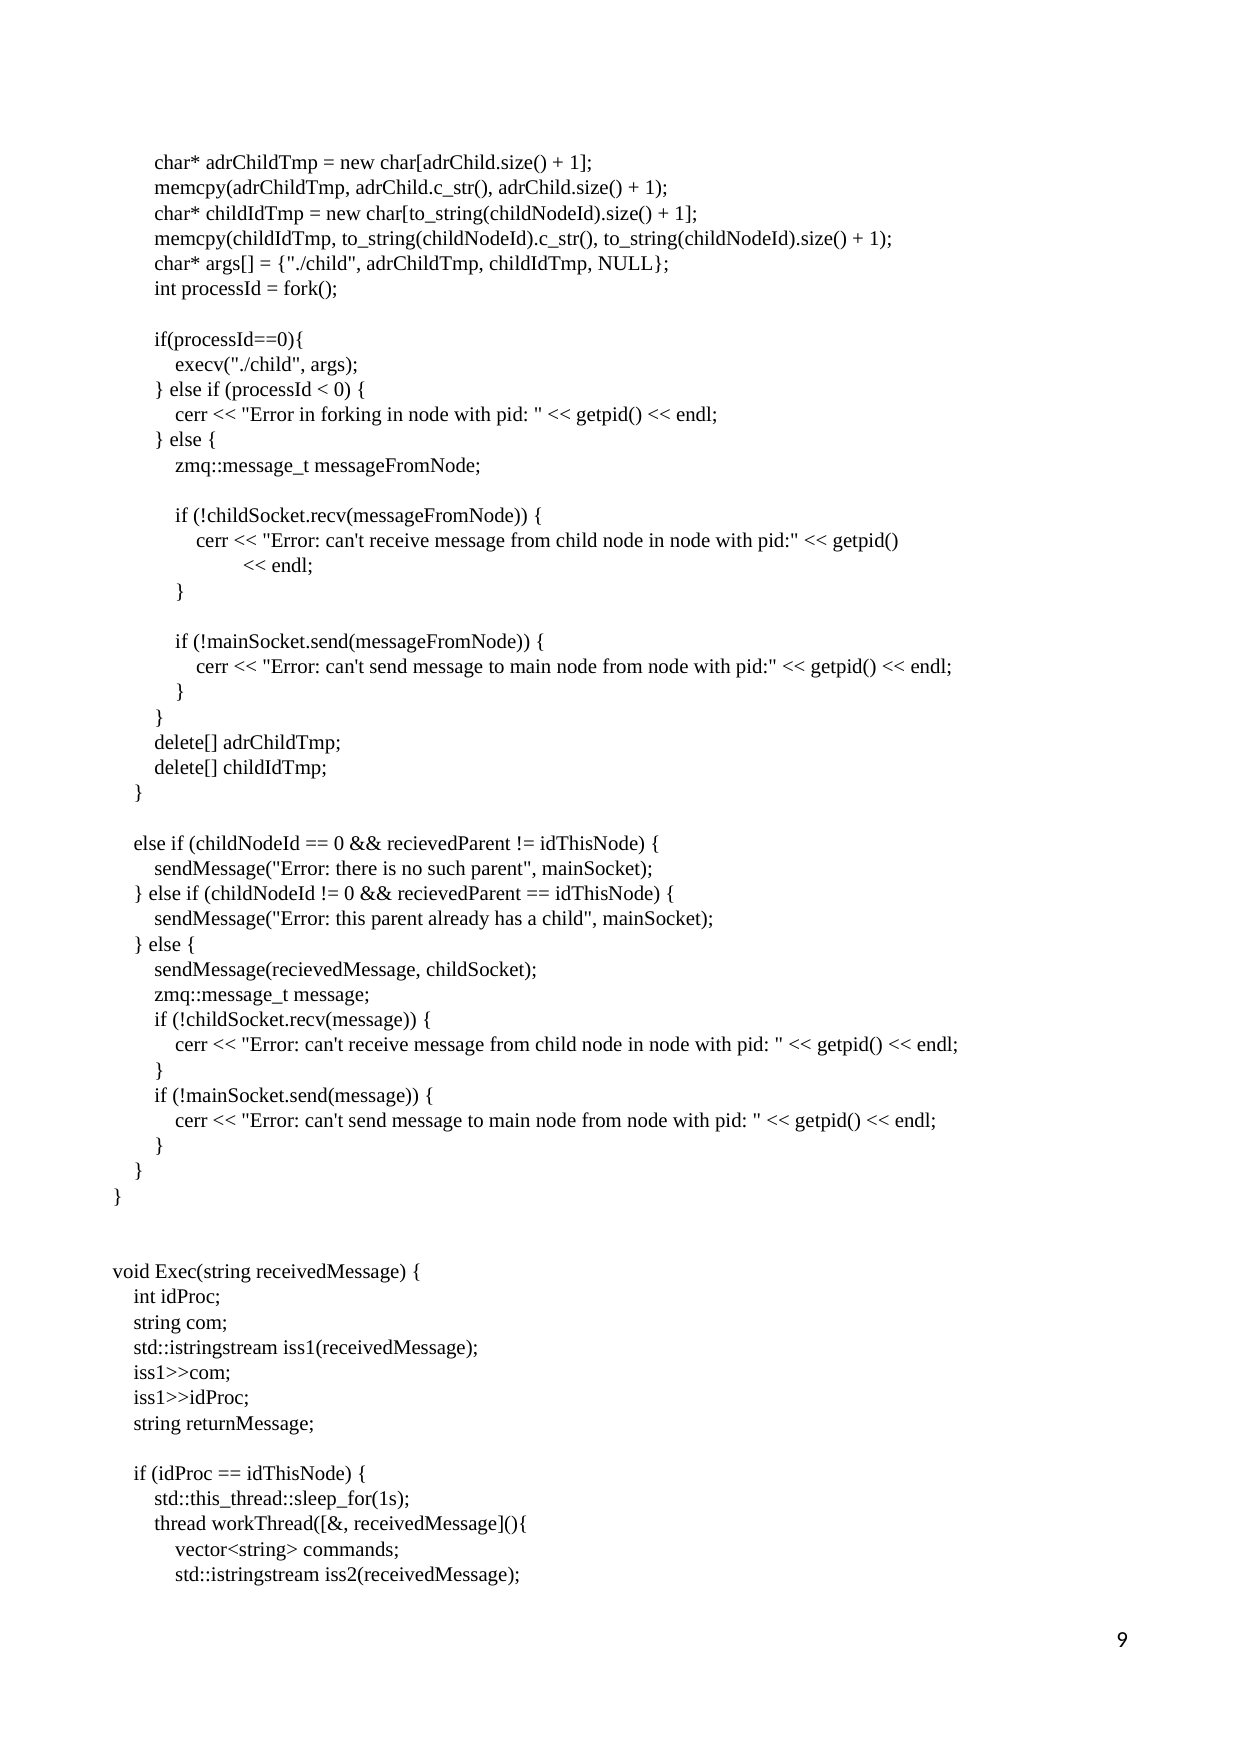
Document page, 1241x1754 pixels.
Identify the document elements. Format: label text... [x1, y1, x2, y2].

text vector<string> commands; [112, 1536, 1128, 1561]
text if (idProc == idThisNode) { [112, 1461, 1128, 1485]
text zmq::message_t messageFromNode; [112, 452, 1128, 477]
text delete[] childIdTmp; [112, 755, 1128, 779]
text else if (childNodeId == 0 && recievedParent != idThisNode) { [112, 831, 1128, 855]
text std::this_thread::sleep_for(1s); [112, 1486, 1128, 1510]
text zmq::message_t message; [112, 982, 1128, 1006]
text } [112, 780, 1128, 804]
text } else if (processId < 0) { [112, 377, 1128, 401]
text if(processId==0){ [112, 326, 1128, 351]
text if (!mainSocket.send(messageFromNode)) { [112, 629, 1128, 653]
text int processId = fork(); [112, 276, 1128, 300]
text } [112, 1057, 1128, 1082]
text sendMessage("Error: there is no such parent", mainSocket); [112, 856, 1128, 880]
text delete[] adrChildTmp; [112, 730, 1128, 754]
text char* args[] = {"./child", adrChildTmp, childIdTmp, NULL}; [112, 251, 1128, 275]
text iss1>>com; [112, 1360, 1128, 1384]
text void Exec(string receivedMessage) { [112, 1259, 1128, 1283]
text string com; [112, 1309, 1128, 1334]
text } [112, 679, 1128, 703]
text } else { [112, 931, 1128, 956]
text thread workThread([&, receivedMessage](){ [112, 1511, 1128, 1535]
text cerr << "Error: can't receive message from child node in node with pid: " << getpid() << endl; [112, 1032, 1128, 1056]
text } else if (childNodeId != 0 && recievedParent == idThisNode) { [112, 881, 1128, 905]
text << endl; [112, 553, 1128, 577]
text iss1>>idProc; [112, 1385, 1128, 1409]
text std::istringstream iss1(receivedMessage); [112, 1335, 1128, 1359]
text } [112, 704, 1128, 729]
text } [112, 1183, 1128, 1208]
text char* adrChildTmp = new char[adrChild.size() + 1]; [112, 150, 1128, 174]
text } [112, 1158, 1128, 1182]
text string returnMessage; [112, 1410, 1128, 1434]
text std::istringstream iss2(receivedMessage); [112, 1562, 1128, 1586]
text if (!childSocket.recv(messageFromNode)) { [112, 503, 1128, 527]
text if (!childSocket.recv(message)) { [112, 1007, 1128, 1031]
text } else { [112, 427, 1128, 451]
text execv("./child", args); [112, 352, 1128, 376]
text cerr << "Error: can't send message to main node from node with pid:" << getpid() << endl; [112, 654, 1128, 678]
text memcpy(adrChildTmp, adrChild.c_str(), adrChild.size() + 1); [112, 175, 1128, 199]
text memcpy(childIdTmp, to_string(childNodeId).c_str(), to_string(childNodeId).size() + 1); [112, 226, 1128, 250]
text sendMessage("Error: this parent already has a child", mainSocket); [112, 906, 1128, 930]
text } [112, 1133, 1128, 1157]
text sendMessage(recievedMessage, childSocket); [112, 957, 1128, 981]
text cerr << "Error: can't send message to main node from node with pid: " << getpid() << endl; [112, 1108, 1128, 1132]
text if (!mainSocket.send(message)) { [112, 1083, 1128, 1107]
text cerr << "Error: can't receive message from child node in node with pid:" << getpid() [112, 528, 1128, 552]
text char* childIdTmp = new char[to_string(childNodeId).size() + 1]; [112, 200, 1128, 224]
text } [112, 578, 1128, 603]
text int idProc; [112, 1284, 1128, 1308]
text cerr << "Error in forking in node with pid: " << getpid() << endl; [112, 402, 1128, 426]
